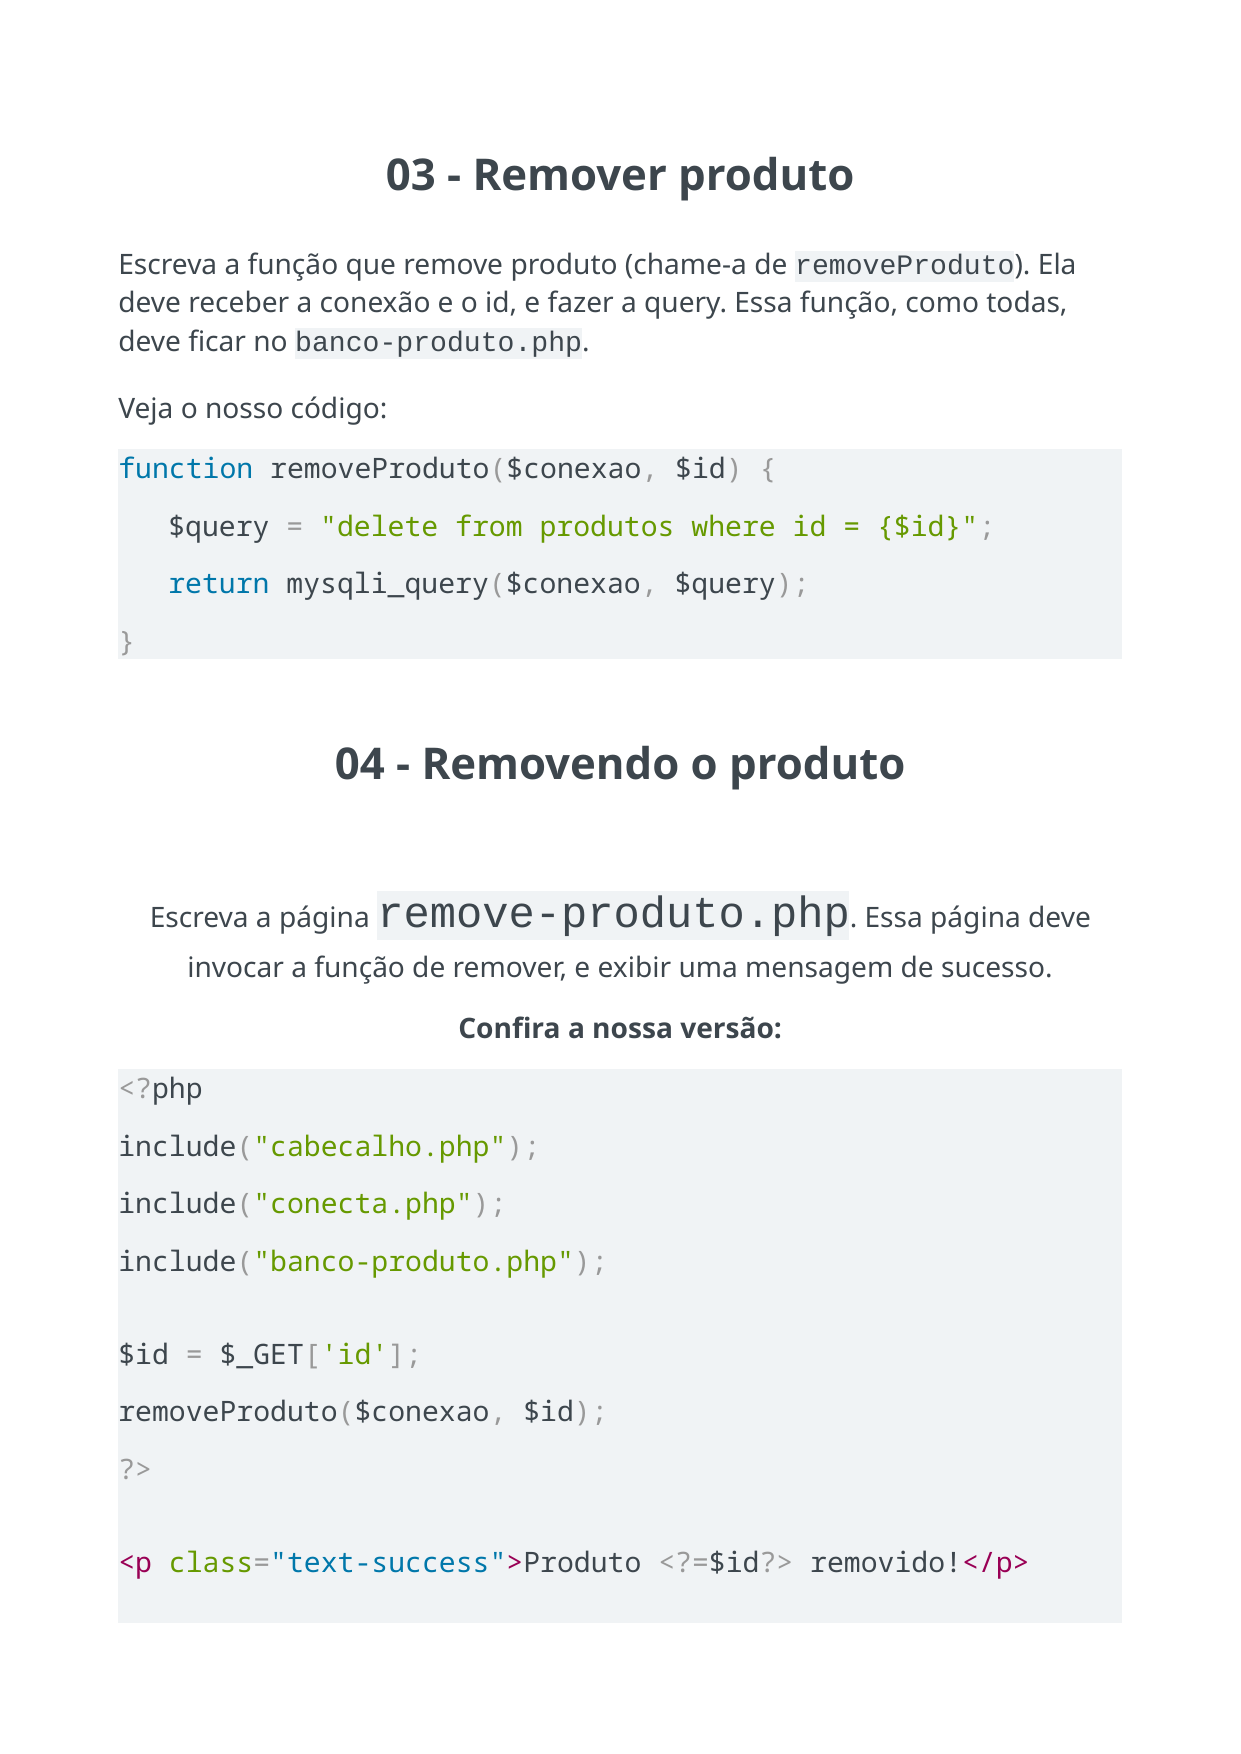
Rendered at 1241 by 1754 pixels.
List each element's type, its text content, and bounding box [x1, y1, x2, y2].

text include("banco-produto.php"); [118, 1241, 1122, 1279]
subtitle 04 - Removendo o produto [118, 732, 1122, 792]
text Escreva a página remove-produto.php. Essa página deve invocar a função de remover, e exibir uma mensagem de sucesso. [118, 891, 1122, 986]
text } [118, 621, 1122, 659]
text return mysqli_query($conexao, $query); [118, 564, 1122, 602]
text <p class="text-success">Produto <?=$id?> removido!</p> [118, 1542, 1122, 1580]
text $id = $_GET['id']; [118, 1334, 1122, 1372]
text Escreva a função que remove produto (chame-a de removeProduto). Ela deve receber a conexão e o id, e fazer a query. Essa função, como todas, deve ficar no banco-produto.php. [118, 244, 1122, 359]
text ?> [118, 1449, 1122, 1487]
text removeProduto($conexao, $id); [118, 1392, 1122, 1430]
text function removeProduto($conexao, $id) { [118, 449, 1122, 487]
text include("conecta.php"); [118, 1184, 1122, 1222]
text include("cabecalho.php"); [118, 1126, 1122, 1164]
text Confira a nossa versão: [118, 1008, 1122, 1047]
subtitle 03 - Remover produto [118, 143, 1122, 203]
text $query = "delete from produtos where id = {$id}"; [118, 506, 1122, 544]
text <?php [118, 1069, 1122, 1107]
text Veja o nosso código: [118, 388, 1122, 426]
